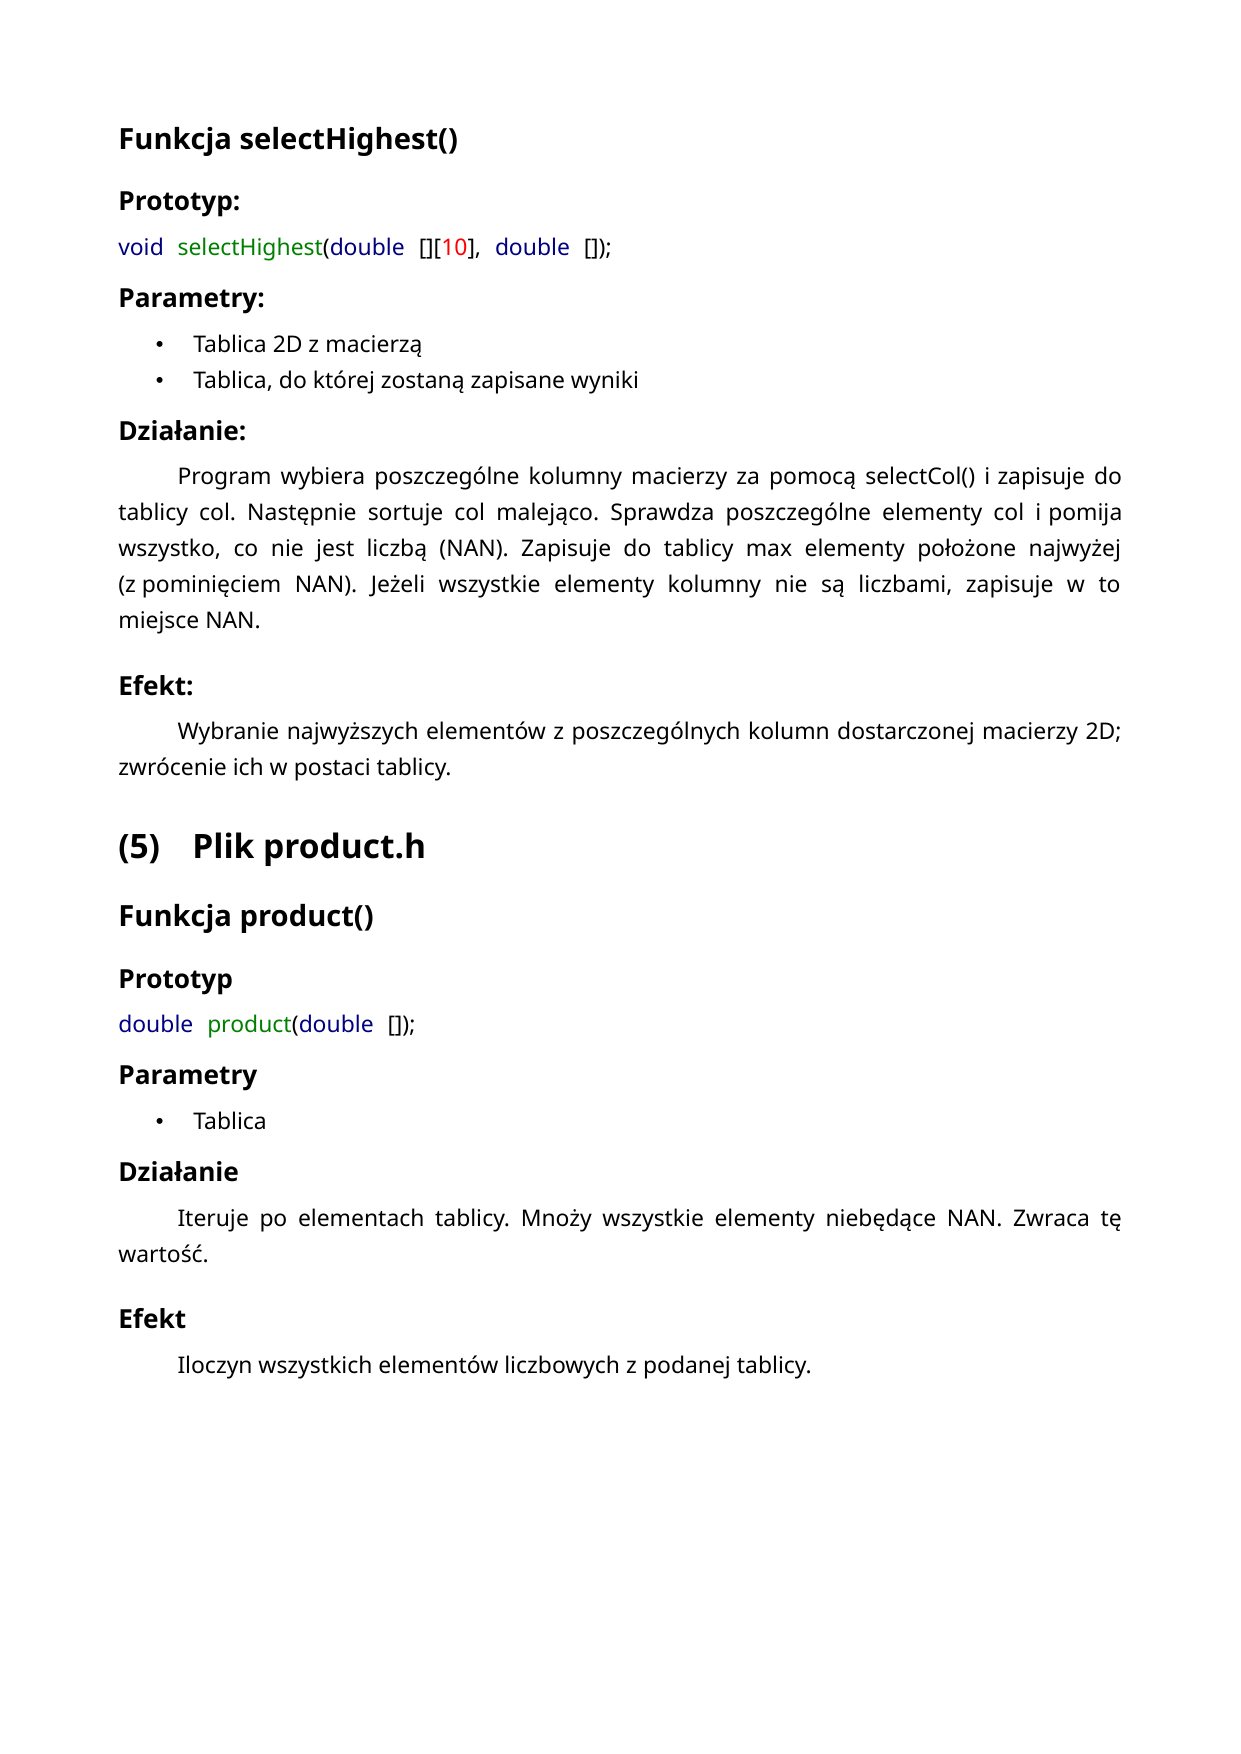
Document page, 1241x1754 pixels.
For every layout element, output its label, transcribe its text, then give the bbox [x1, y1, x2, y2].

list Tablica [156, 1105, 1122, 1136]
text Iloczyn wszystkich elementów liczbowych z podanej tablicy. [118, 1349, 1122, 1380]
subtitle Działanie: [118, 412, 1122, 448]
list Tablica 2D z macierzą [156, 328, 1122, 359]
subtitle Działanie [118, 1153, 1122, 1189]
subtitle Efekt: [118, 667, 1122, 703]
subtitle Plik product.h [118, 823, 1122, 868]
subtitle Prototyp: [118, 183, 1122, 218]
subtitle Parametry: [118, 279, 1122, 315]
text void selectHighest(double [][10], double []); [118, 231, 1122, 262]
text Program wybiera poszczególne kolumny macierzy za pomocą selectCol() i zapisuje do tablicy col. Następnie sortuje col malejąco. Sprawdza poszczególne elementy col i pomija wszystko, co nie jest liczbą (NAN). Zapisuje do tablicy max elementy położone najwyżej (z pominięciem NAN). Jeżeli wszystkie elementy kolumny nie są liczbami, zapisuje w to miejsce NAN. [118, 460, 1122, 635]
subtitle Funkcja product() [118, 895, 1122, 935]
subtitle Parametry [118, 1057, 1122, 1092]
text double product(double []); [118, 1008, 1122, 1039]
subtitle Funkcja selectHighest() [118, 118, 1122, 158]
text Wybranie najwyższych elementów z poszczególnych kolumn dostarczonej macierzy 2D; zwrócenie ich w postaci tablicy. [118, 715, 1122, 782]
text Iteruje po elementach tablicy. Mnoży wszystkie elementy niebędące NAN. Zwraca tę wartość. [118, 1202, 1122, 1269]
subtitle Prototyp [118, 960, 1122, 996]
list Tablica, do której zostaną zapisane wyniki [156, 364, 1122, 395]
subtitle Efekt [118, 1301, 1122, 1336]
